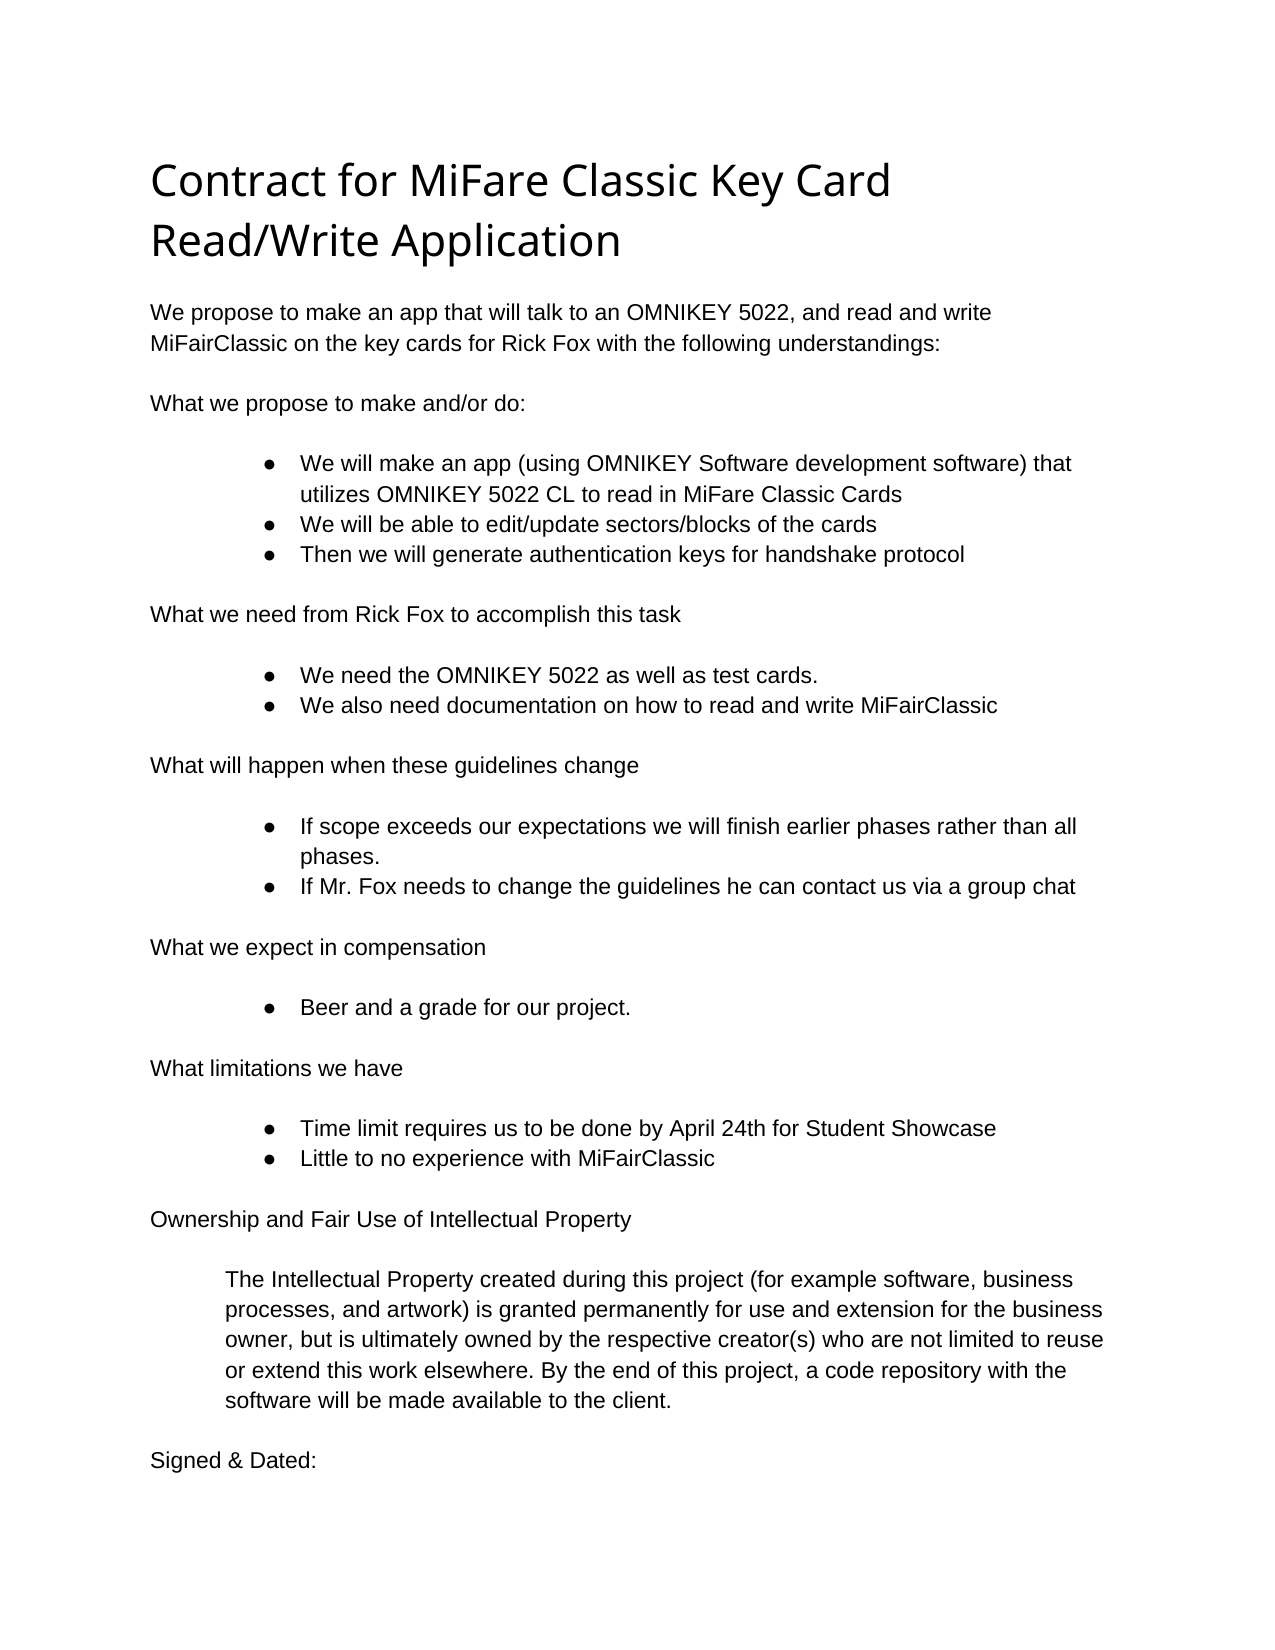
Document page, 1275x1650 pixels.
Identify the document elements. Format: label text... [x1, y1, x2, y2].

list We need the OMNIKEY 5022 as well as test cards. [262, 662, 1125, 688]
list Little to no experience with MiFairClassic [262, 1145, 1125, 1172]
list Beer and a grade for our project. [262, 994, 1125, 1021]
text What limitations we have [150, 1054, 1125, 1081]
list If Mr. Fox needs to change the guidelines he can contact us via a group chat [262, 873, 1125, 900]
list We also need documentation on how to read and write MiFairClassic [262, 692, 1125, 718]
text What we propose to make and/or do: [150, 390, 1125, 416]
text The Intellectual Property created during this project (for example software, business processes, and artwork) is granted permanently for use and extension for the business owner, but is ultimately owned by the respective creator(s) who are not limited to reuse or extend this work elsewhere. By the end of this project, a code repository with the software will be made available to the client. [225, 1266, 1125, 1413]
text Ownership and Fair Use of Intellectual Property [150, 1206, 1125, 1232]
list Then we will generate authentication keys for handshake protocol [262, 541, 1125, 567]
list We will make an app (using OMNIKEY Software development software) that utilizes OMNIKEY 5022 CL to read in MiFare Classic Cards [262, 450, 1125, 507]
text What we need from Rick Fox to accomplish this task [150, 601, 1125, 628]
list Time limit requires us to be done by April 24th for Student Showcase [262, 1115, 1125, 1141]
text We propose to make an app that will talk to an OMNIKEY 5022, and read and write MiFairClassic on the key cards for Rick Fox with the following understandings: [150, 299, 1125, 356]
list We will be able to edit/update sectors/blocks of the cards [262, 511, 1125, 537]
text What we expect in compensation [150, 934, 1125, 960]
title Contract for MiFare Classic Key Card Read/Write Application [150, 150, 1125, 269]
text Signed & Dated: [150, 1447, 1125, 1474]
text What will happen when these guidelines change [150, 752, 1125, 779]
list If scope exceeds our expectations we will finish earlier phases rather than all phases. [262, 813, 1125, 869]
